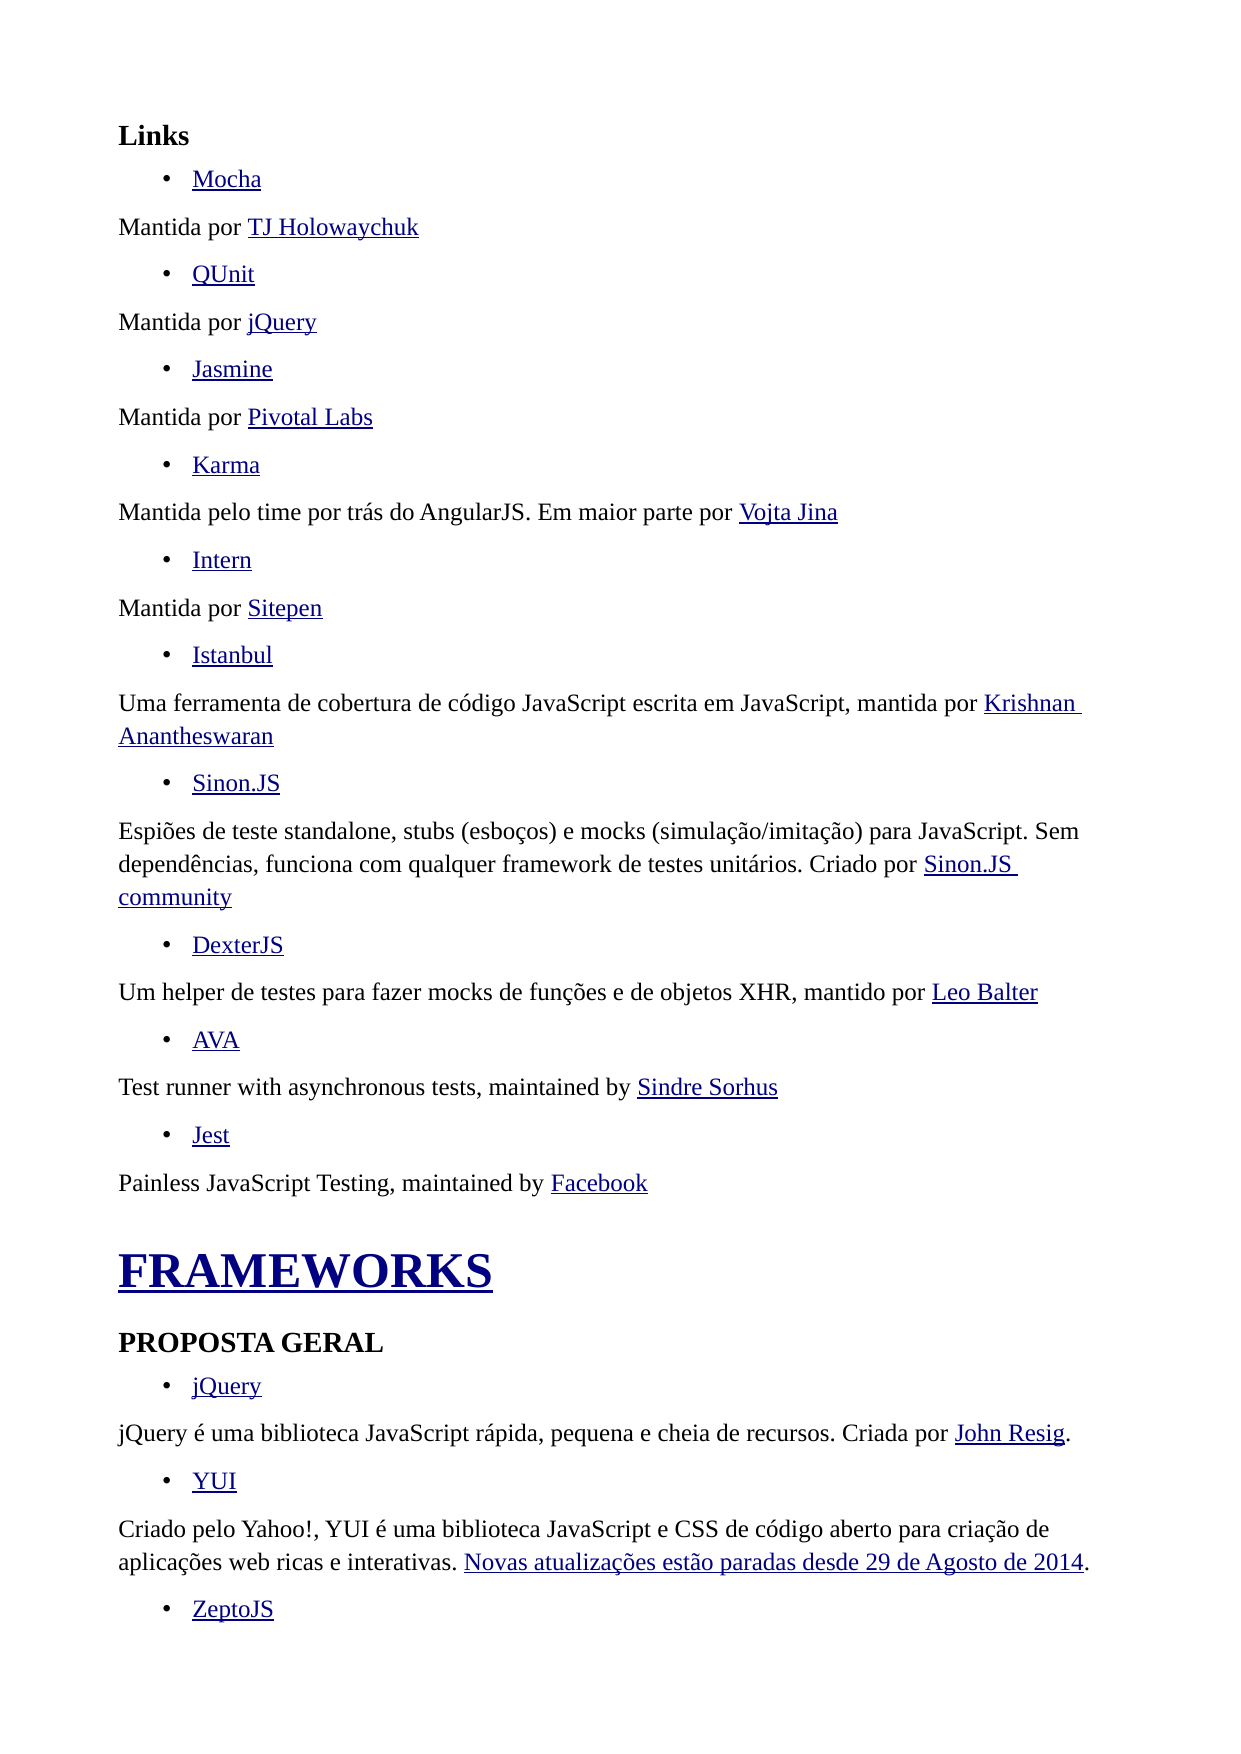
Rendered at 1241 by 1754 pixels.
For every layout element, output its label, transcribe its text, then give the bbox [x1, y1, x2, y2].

text Mantida por Sitepen [118, 593, 1122, 621]
list Sinon.JS [162, 768, 1122, 797]
text Criado pelo Yahoo!, YUI é uma biblioteca JavaScript e CSS de código aberto para criação de aplicações web ricas e interativas. Novas atualizações estão paradas desde 29 de Agosto de 2014. [118, 1514, 1122, 1576]
text Mantida pelo time por trás do AngularJS. Em maior parte por Vojta Jina [118, 497, 1122, 526]
text Painless JavaScript Testing, maintained by Facebook [118, 1168, 1122, 1196]
list Istanbul [162, 640, 1122, 669]
subtitle FRAMEWORKS [118, 1240, 1122, 1298]
list Karma [162, 450, 1122, 478]
text jQuery é uma biblioteca JavaScript rápida, pequena e cheia de recursos. Criada por John Resig. [118, 1418, 1122, 1447]
text Mantida por jQuery [118, 307, 1122, 336]
list ZeptoJS [162, 1594, 1122, 1623]
text Test runner with asynchronous tests, maintained by Sindre Sorhus [118, 1072, 1122, 1101]
list AVA [162, 1025, 1122, 1054]
list Intern [162, 545, 1122, 574]
list Jasmine [162, 354, 1122, 383]
list YUI [162, 1466, 1122, 1495]
text Uma ferramenta de cobertura de código JavaScript escrita em JavaScript, mantida por Krishnan Anantheswaran [118, 688, 1122, 749]
text Um helper de testes para fazer mocks de funções e de objetos XHR, mantido por Leo Balter [118, 977, 1122, 1006]
list Jest [162, 1120, 1122, 1149]
subtitle PROPOSTA GERAL [118, 1325, 1122, 1358]
text Mantida por TJ Holowaychuk [118, 212, 1122, 241]
list jQuery [162, 1371, 1122, 1400]
text Espiões de teste standalone, stubs (esboços) e mocks (simulação/imitação) para JavaScript. Sem dependências, funciona com qualquer framework de testes unitários. Criado por Sinon.JS community [118, 816, 1122, 911]
list QUnit [162, 259, 1122, 288]
list DexterJS [162, 930, 1122, 958]
subtitle Links [118, 118, 1122, 152]
list Mocha [162, 164, 1122, 193]
text Mantida por Pivotal Labs [118, 402, 1122, 431]
